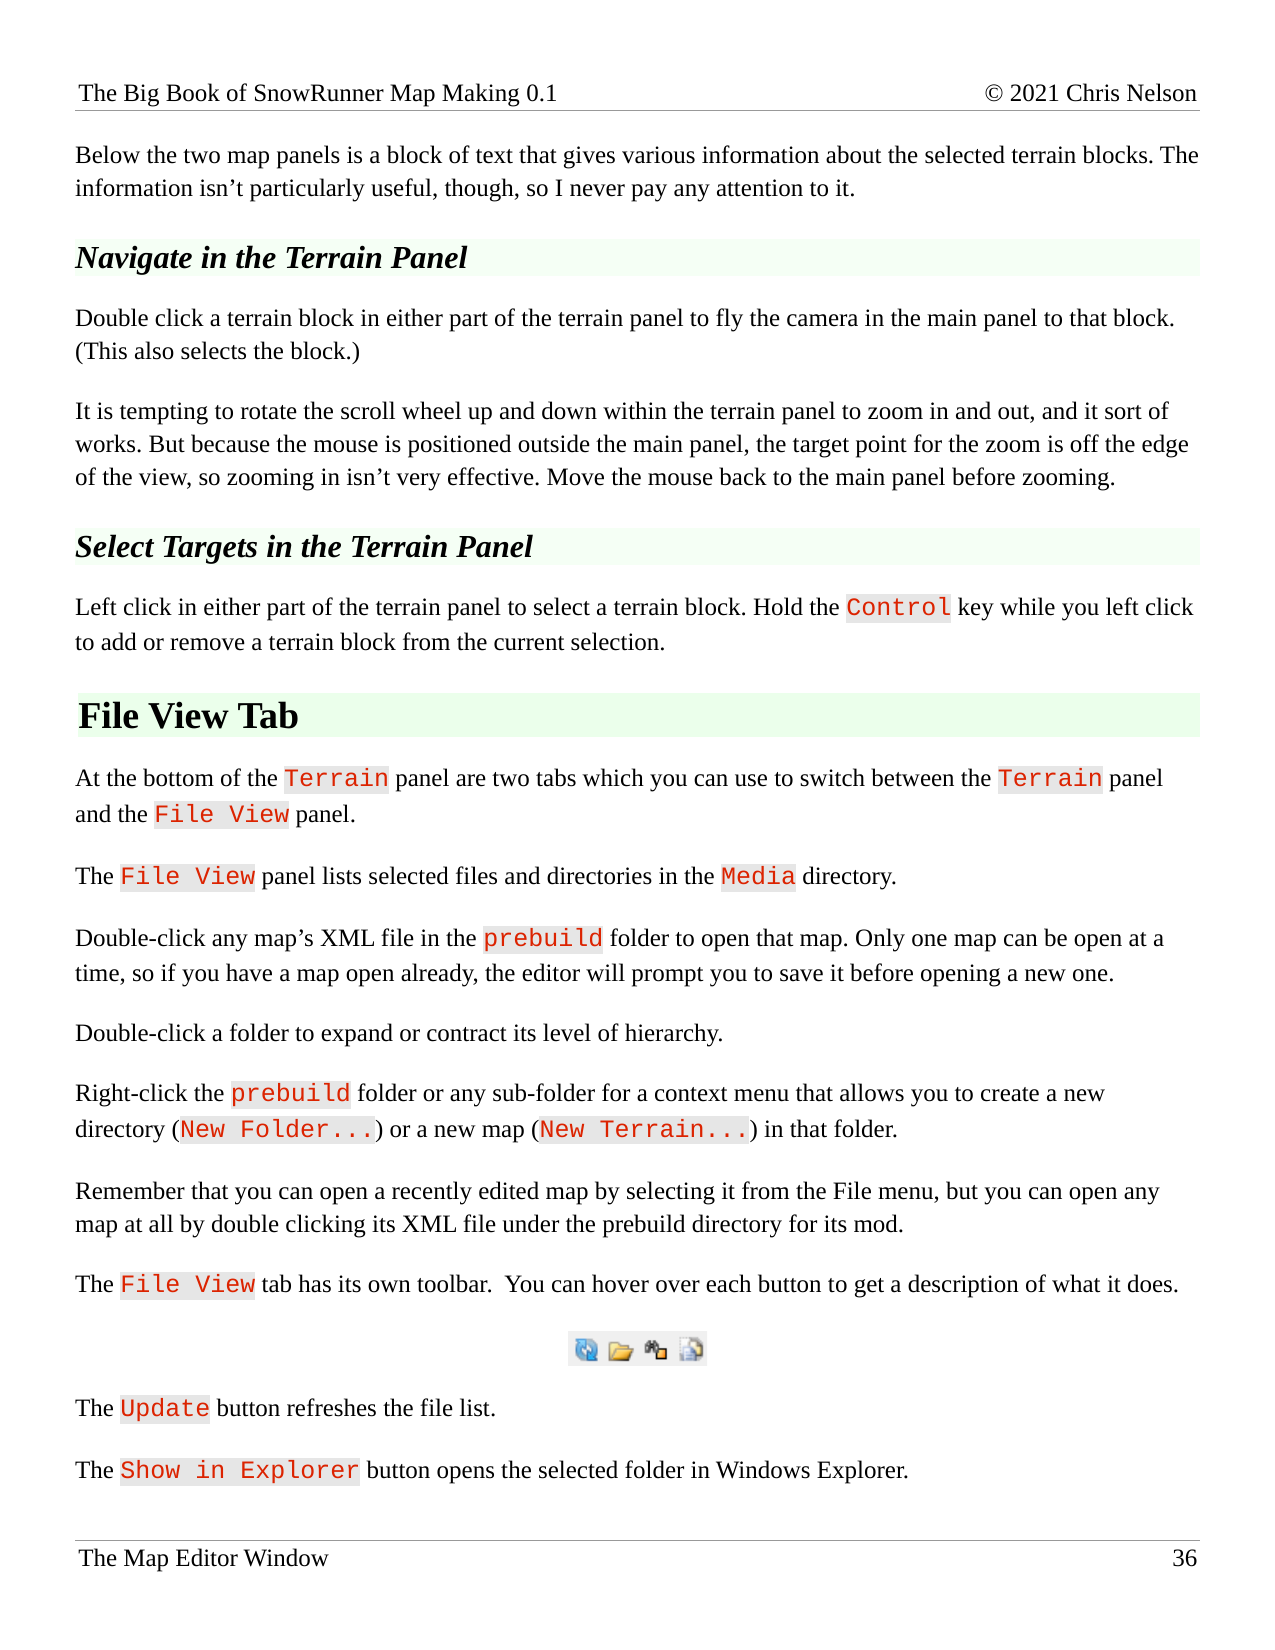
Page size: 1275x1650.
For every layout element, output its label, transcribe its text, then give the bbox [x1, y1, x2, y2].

subtitle Select Targets in the Terrain Panel [75, 528, 1200, 565]
text The File View panel lists selected files and directories in the Media directory. [75, 861, 1200, 892]
text Remember that you can open a recently edited map by selecting it from the File menu, but you can open any map at all by double clicking its XML file under the prebuild directory for its mod. [75, 1176, 1200, 1238]
text At the bottom of the Terrain panel are two tabs which you can use to switch between the Terrain panel and the File View panel. [75, 763, 1200, 829]
text Below the two map panels is a block of text that gives various information about the selected terrain blocks. The information isn’t particularly useful, though, so I never pay any attention to it. [75, 140, 1200, 202]
text Double-click any map’s XML file in the prebuild folder to open that map. Only one map can be open at a time, so if you have a map open already, the editor will prompt you to save it before opening a new one. [75, 923, 1200, 987]
text The Update button refreshes the file list. [75, 1393, 1200, 1424]
subtitle Navigate in the Terrain Panel [75, 239, 1200, 276]
text Double-click a folder to expand or contract its level of hierarchy. [75, 1018, 1200, 1047]
text It is tempting to rotate the scroll wheel up and down within the terrain panel to zoom in and out, and it sort of works. But because the mouse is positioned outside the main panel, the target point for the zoom is off the edge of the view, so zooming in isn’t very effective. Move the mouse back to the main panel before zooming. [75, 396, 1200, 491]
text Right-click the prebuild folder or any sub-folder for a context menu that allows you to create a new directory (New Folder...) or a new map (New Terrain...) in that folder. [75, 1078, 1200, 1144]
text Double click a terrain block in either part of the terrain panel to fly the camera in the main panel to that block. (This also selects the block.) [75, 303, 1200, 364]
text Left click in either part of the terrain panel to select a terrain block. Hold the Control key while you left click to add or remove a terrain block from the current selection. [75, 592, 1200, 656]
text The Show in Explorer button opens the selected folder in Windows Explorer. [75, 1455, 1200, 1486]
text The File View tab has its own toolbar. You can hover over each button to get a description of what it does. [75, 1269, 1200, 1300]
subtitle File View Tab [78, 693, 1200, 737]
picture [568, 1331, 708, 1366]
